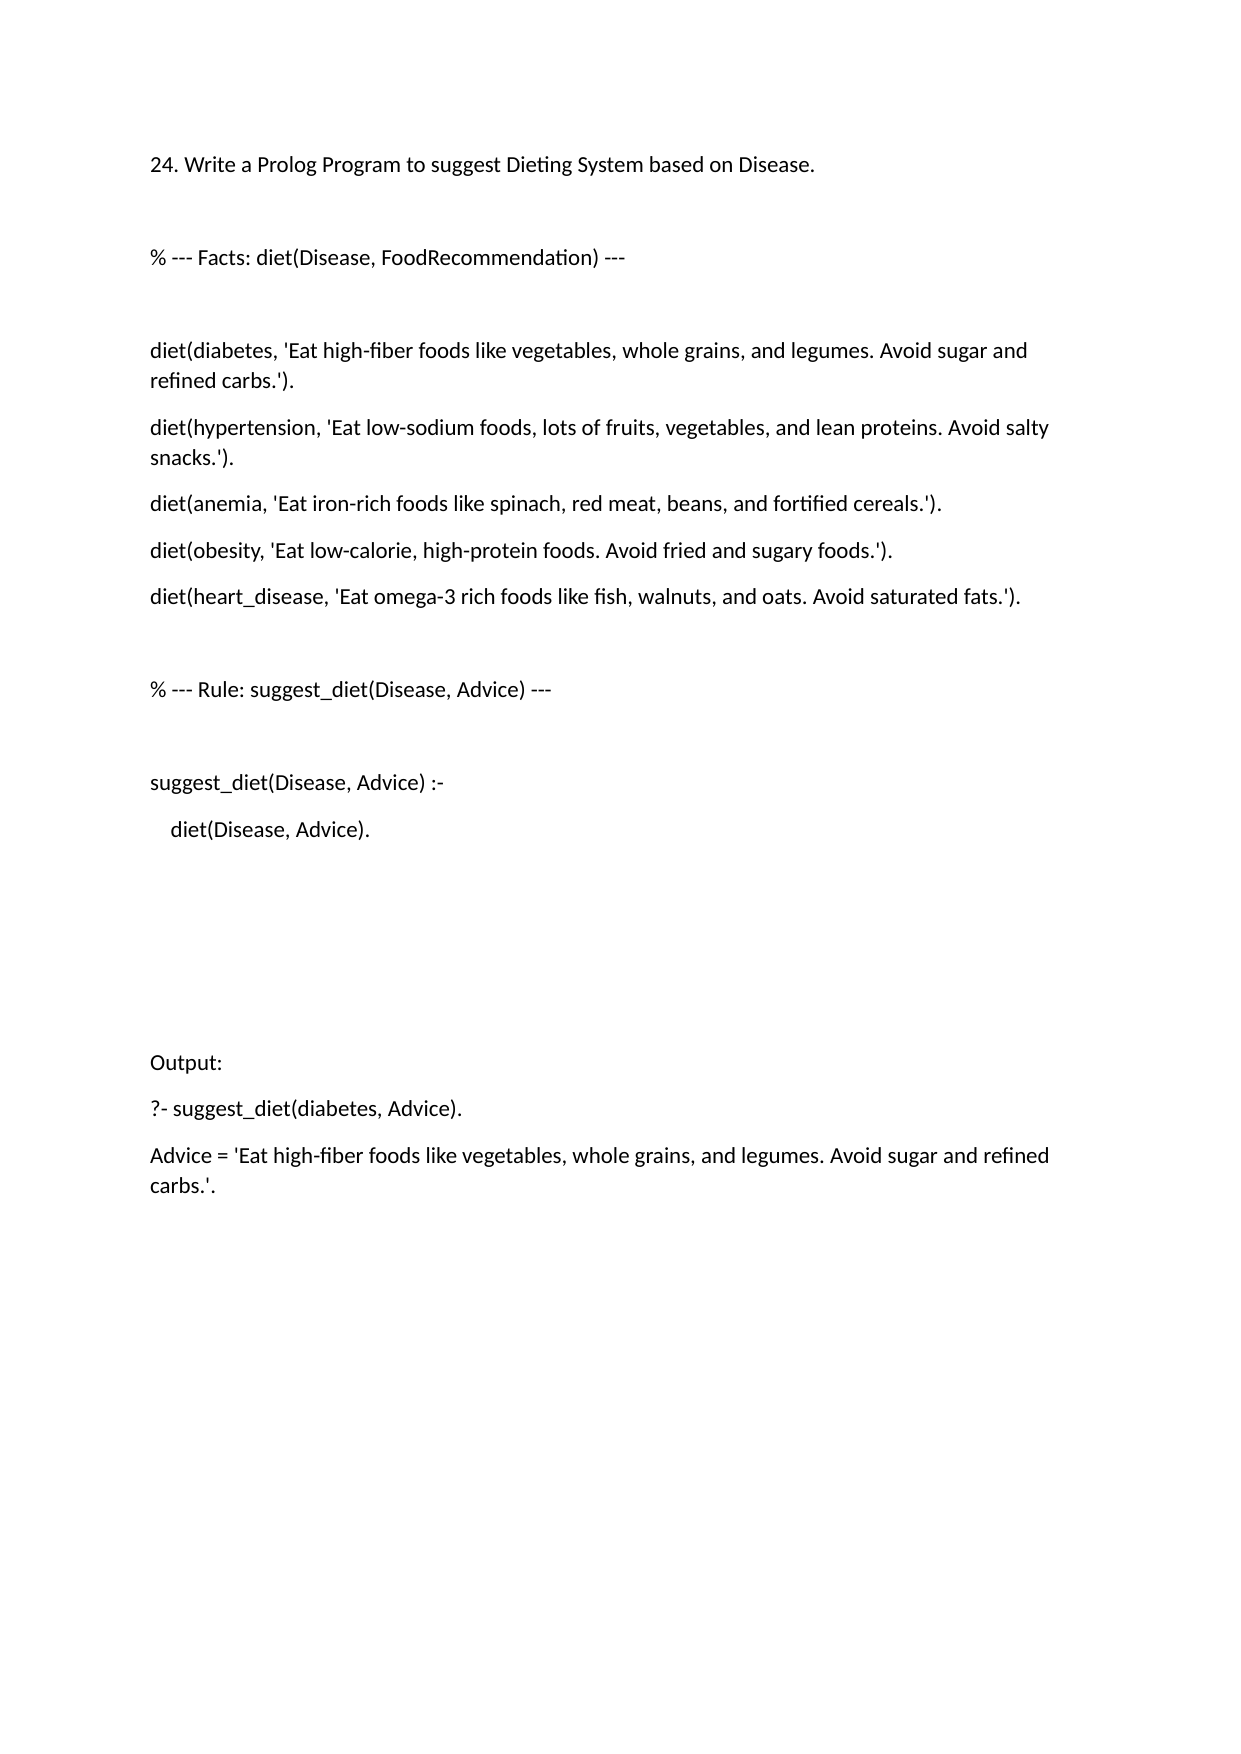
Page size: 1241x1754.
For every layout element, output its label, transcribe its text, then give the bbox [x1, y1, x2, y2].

text diet(hypertension, 'Eat low-sodium foods, lots of fruits, vegetables, and lean proteins. Avoid salty snacks.'). [150, 413, 1090, 471]
text diet(heart_disease, 'Eat omega-3 rich foods like fish, walnuts, and oats. Avoid saturated fats.'). [150, 582, 1090, 610]
text 24. Write a Prolog Program to suggest Dieting System based on Disease. [150, 150, 1090, 178]
text ?- suggest_diet(diabetes, Advice). [150, 1094, 1090, 1122]
text suggest_diet(Disease, Advice) :- [150, 768, 1090, 797]
text diet(anemia, 'Eat iron-rich foods like spinach, red meat, beans, and fortified cereals.'). [150, 489, 1090, 517]
text Output: [150, 1048, 1090, 1076]
text diet(obesity, 'Eat low-calorie, high-protein foods. Avoid fried and sugary foods.'). [150, 536, 1090, 564]
text Advice = 'Eat high-fiber foods like vegetables, whole grains, and legumes. Avoid sugar and refined carbs.'. [150, 1141, 1090, 1199]
text diet(Disease, Advice). [150, 815, 1090, 843]
text % --- Rule: suggest_diet(Disease, Advice) --- [150, 675, 1090, 703]
text % --- Facts: diet(Disease, FoodRecommendation) --- [150, 243, 1090, 271]
text diet(diabetes, 'Eat high-fiber foods like vegetables, whole grains, and legumes. Avoid sugar and refined carbs.'). [150, 336, 1090, 394]
